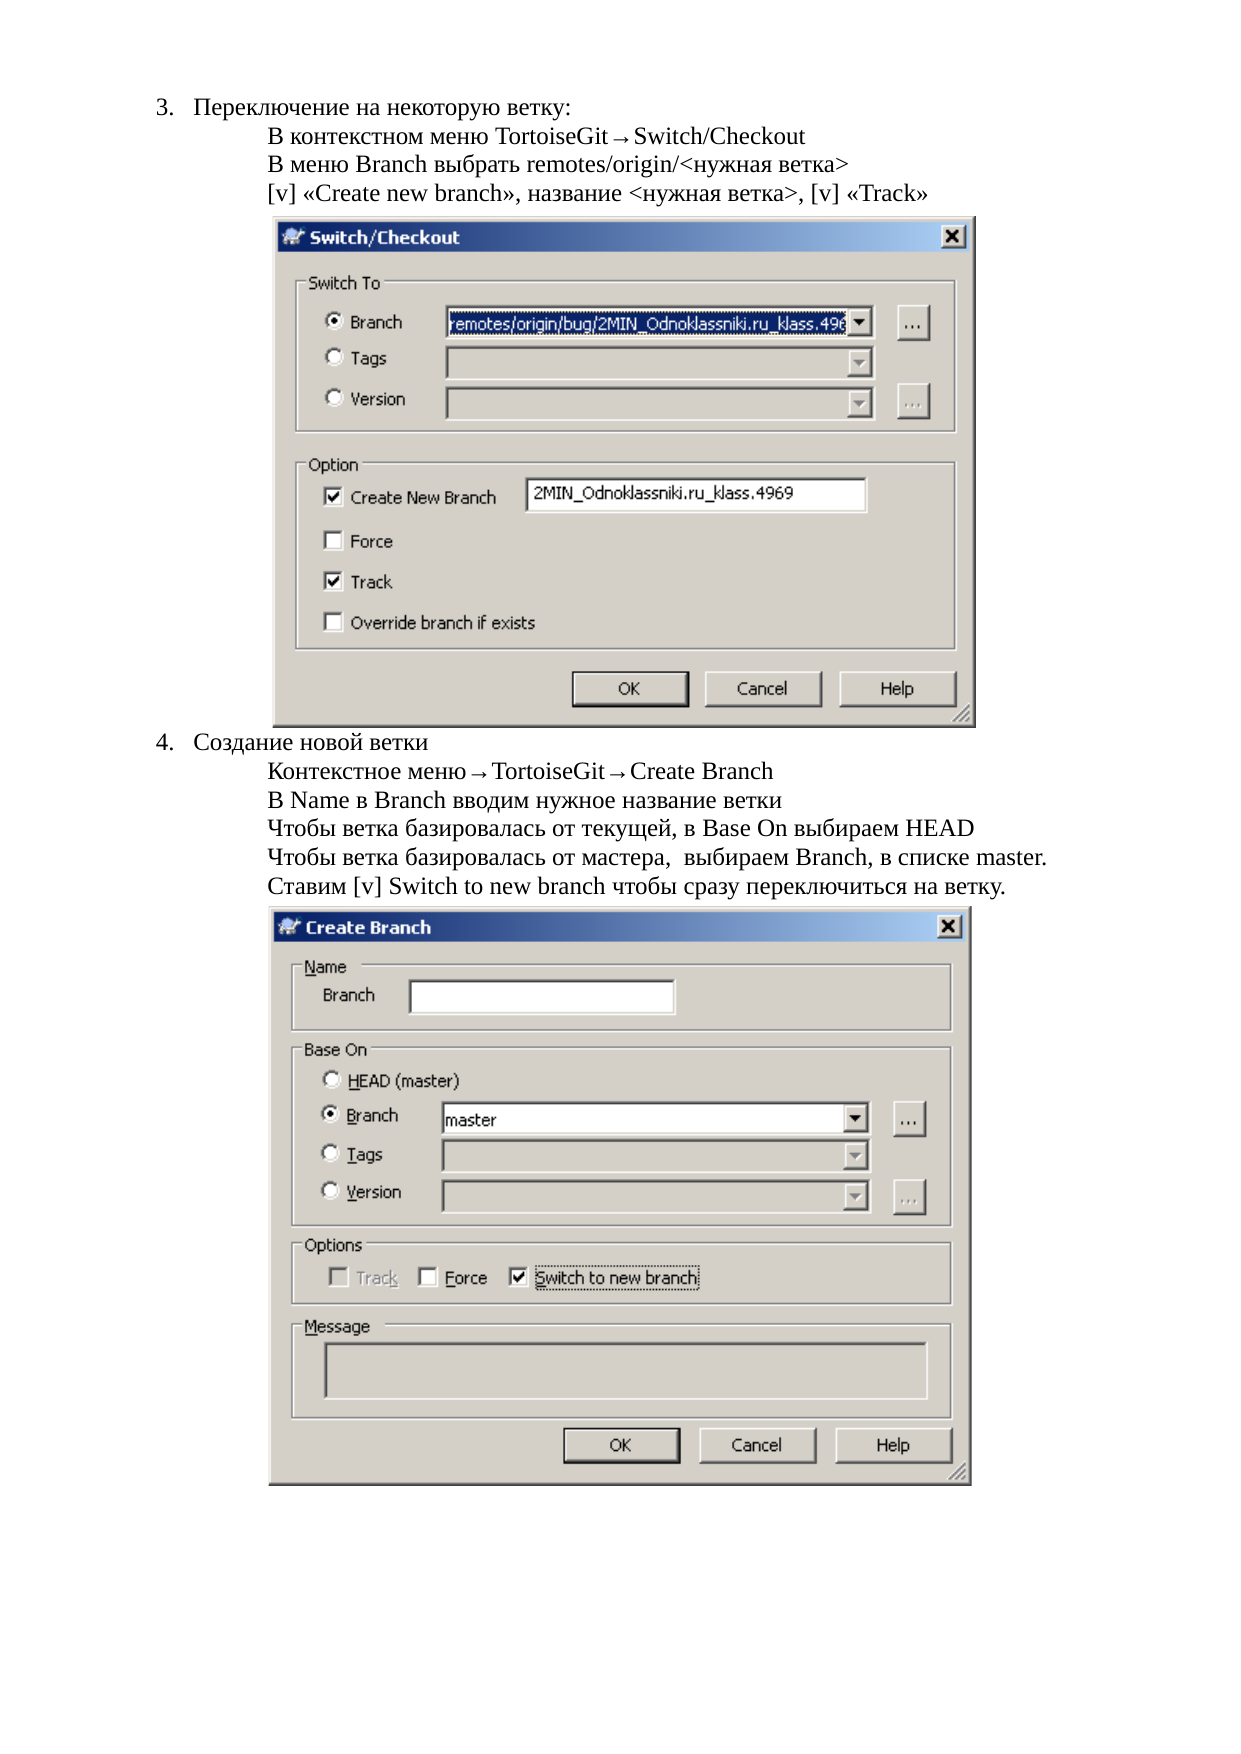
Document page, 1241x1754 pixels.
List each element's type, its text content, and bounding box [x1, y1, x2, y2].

picture [272, 216, 976, 728]
picture [268, 906, 972, 1486]
list Создание новой ветки Контекстное меню→TortoiseGit→Create Branch В Name в Branch вводим нужное название ветки Чтобы ветка базировалась от текущей, в Base On выбираем HEAD Чтобы ветка базировалась от мастера, выбираем Branch, в списке master. Ставим [v] Switch to new branch чтобы сразу переключиться на ветку. [156, 219, 1122, 1515]
list Переключение на некоторую ветку: В контекстном меню TortoiseGit→Switch/Checkout В меню Branch выбрать remotes/origin/<нужная ветка> [v] «Create new branch», название <нужная ветка>, [v] «Track» [156, 92, 1122, 207]
